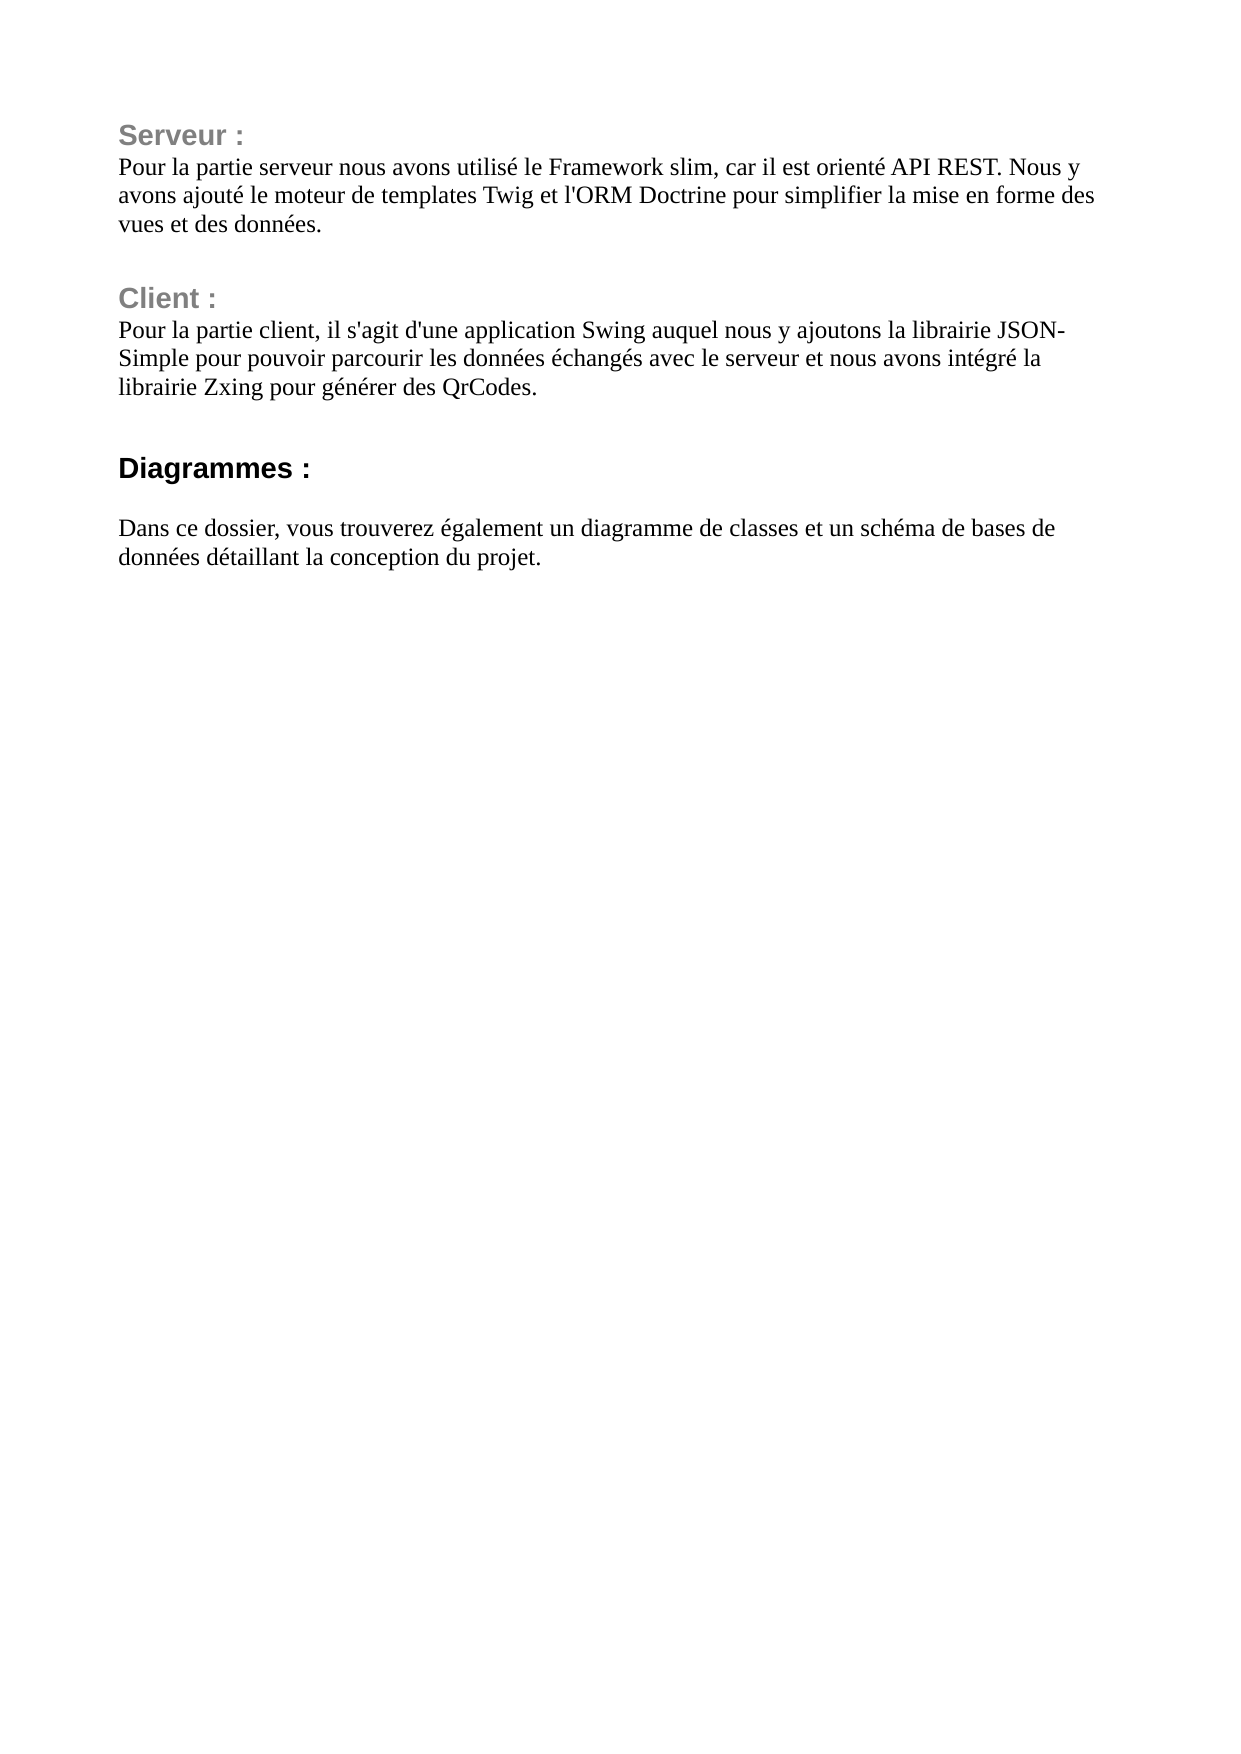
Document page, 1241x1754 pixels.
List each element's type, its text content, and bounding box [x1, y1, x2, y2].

subtitle Client : [118, 281, 1122, 315]
text Pour la partie serveur nous avons utilisé le Framework slim, car il est orienté API REST. Nous y avons ajouté le moteur de templates Twig et l'ORM Doctrine pour simplifier la mise en forme des vues et des données. [118, 152, 1122, 238]
subtitle Diagrammes : [118, 451, 1122, 484]
text Pour la partie client, il s'agit d'une application Swing auquel nous y ajoutons la librairie JSON-Simple pour pouvoir parcourir les données échangés avec le serveur et nous avons intégré la librairie Zxing pour générer des QrCodes. [118, 315, 1122, 401]
subtitle Serveur : [118, 118, 1122, 152]
text Dans ce dossier, vous trouverez également un diagramme de classes et un schéma de bases de données détaillant la conception du projet. [118, 513, 1122, 570]
